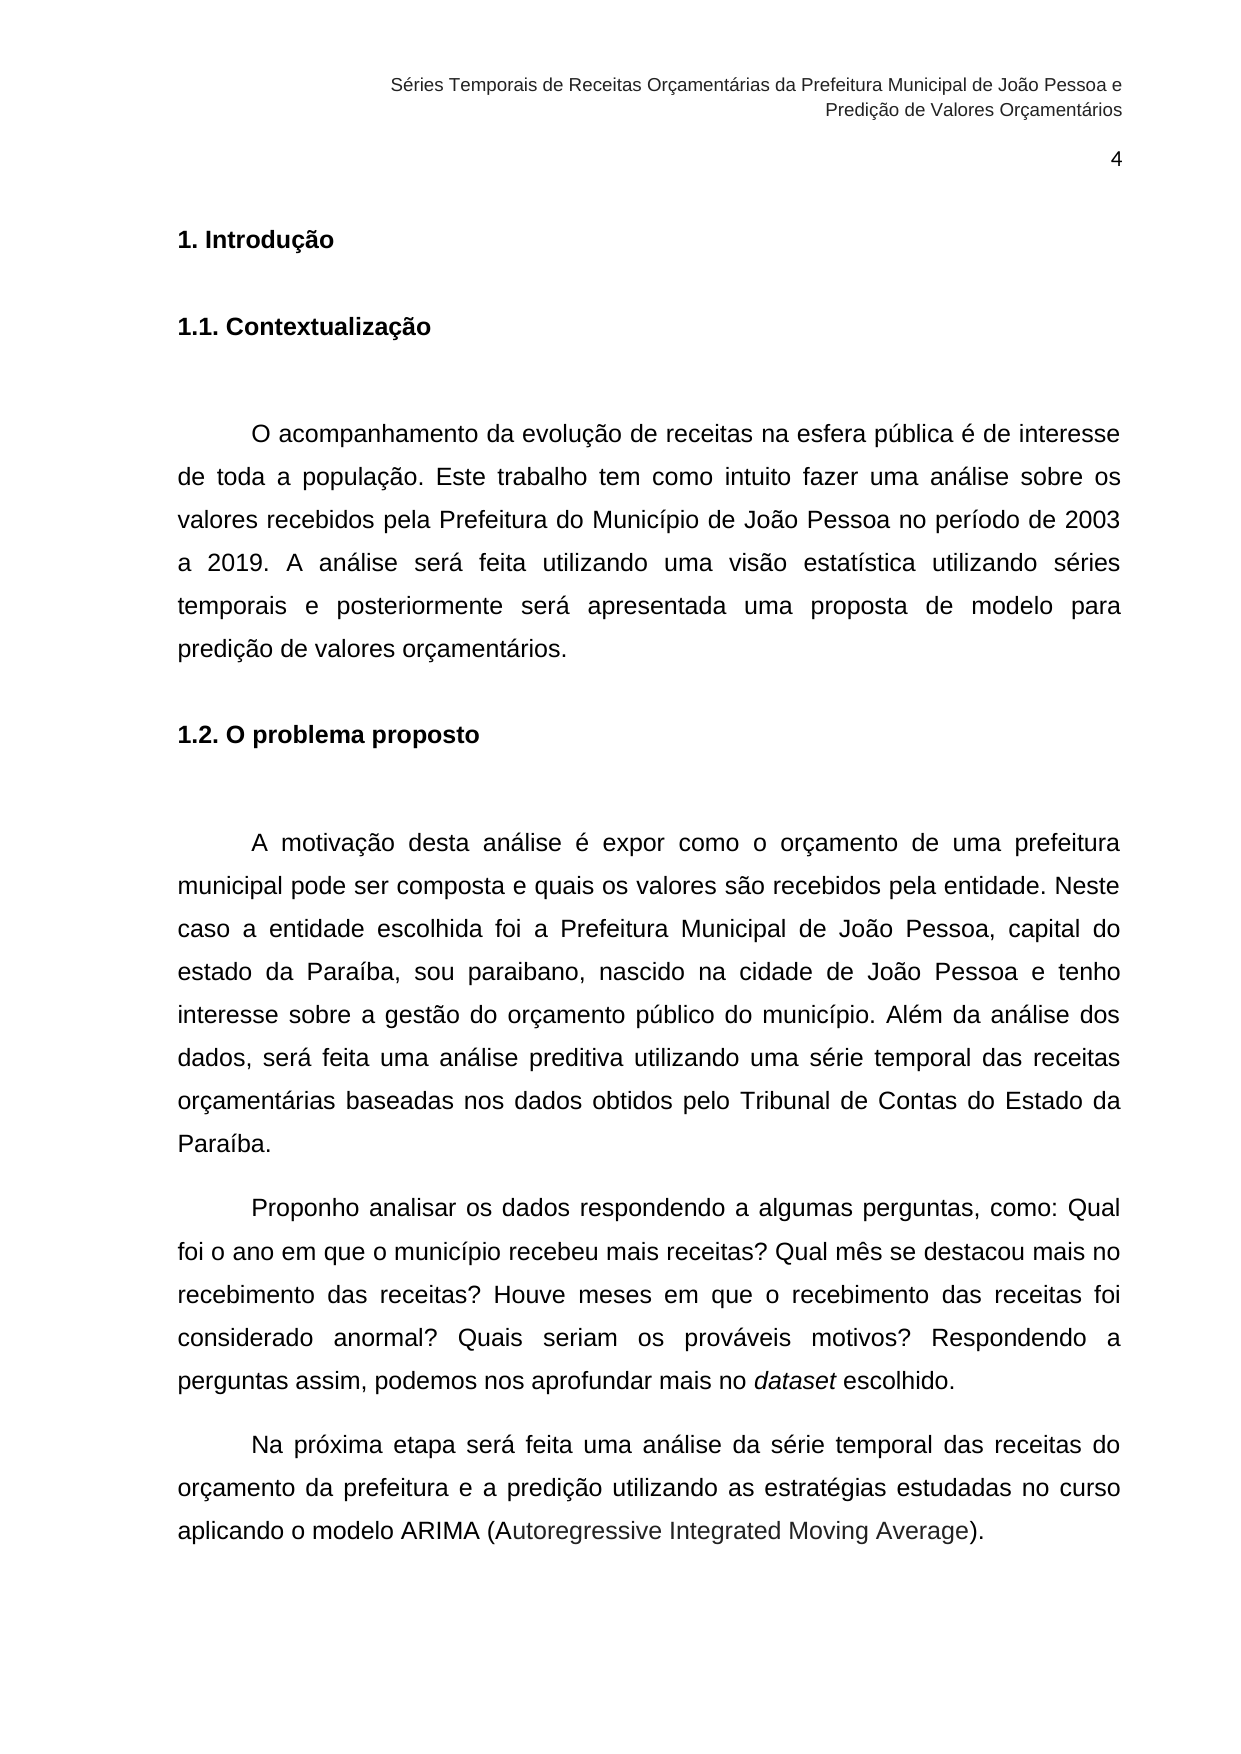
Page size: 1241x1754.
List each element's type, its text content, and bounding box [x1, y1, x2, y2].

subtitle 1.1. Contextualização [177, 312, 1122, 340]
text Proponho analisar os dados respondendo a algumas perguntas, como: Qual foi o ano em que o município recebeu mais receitas? Qual mês se destacou mais no recebimento das receitas? Houve meses em que o recebimento das receitas foi considerado anormal? Quais seriam os prováveis motivos? Respondendo a perguntas assim, podemos nos aprofundar mais no dataset escolhido. [177, 1193, 1122, 1395]
subtitle 1. Introdução [177, 225, 1122, 254]
text O acompanhamento da evolução de receitas na esfera pública é de interesse de toda a população. Este trabalho tem como intuito fazer uma análise sobre os valores recebidos pela Prefeitura do Município de João Pessoa no período de 2003 a 2019. A análise será feita utilizando uma visão estatística utilizando séries temporais e posteriormente será apresentada uma proposta de modelo para predição de valores orçamentários. [177, 419, 1122, 663]
text Na próxima etapa será feita uma análise da série temporal das receitas do orçamento da prefeitura e a predição utilizando as estratégias estudadas no curso aplicando o modelo ARIMA (Autoregressive Integrated Moving Average). [177, 1430, 1122, 1545]
text A motivação desta análise é expor como o orçamento de uma prefeitura municipal pode ser composta e quais os valores são recebidos pela entidade. Neste caso a entidade escolhida foi a Prefeitura Municipal de João Pessoa, capital do estado da Paraíba, sou paraibano, nascido na cidade de João Pessoa e tenho interesse sobre a gestão do orçamento público do município. Além da análise dos dados, será feita uma análise preditiva utilizando uma série temporal das receitas orçamentárias baseadas nos dados obtidos pelo Tribunal de Contas do Estado da Paraíba. [177, 828, 1122, 1158]
subtitle 1.2. O problema proposto [177, 721, 1122, 749]
